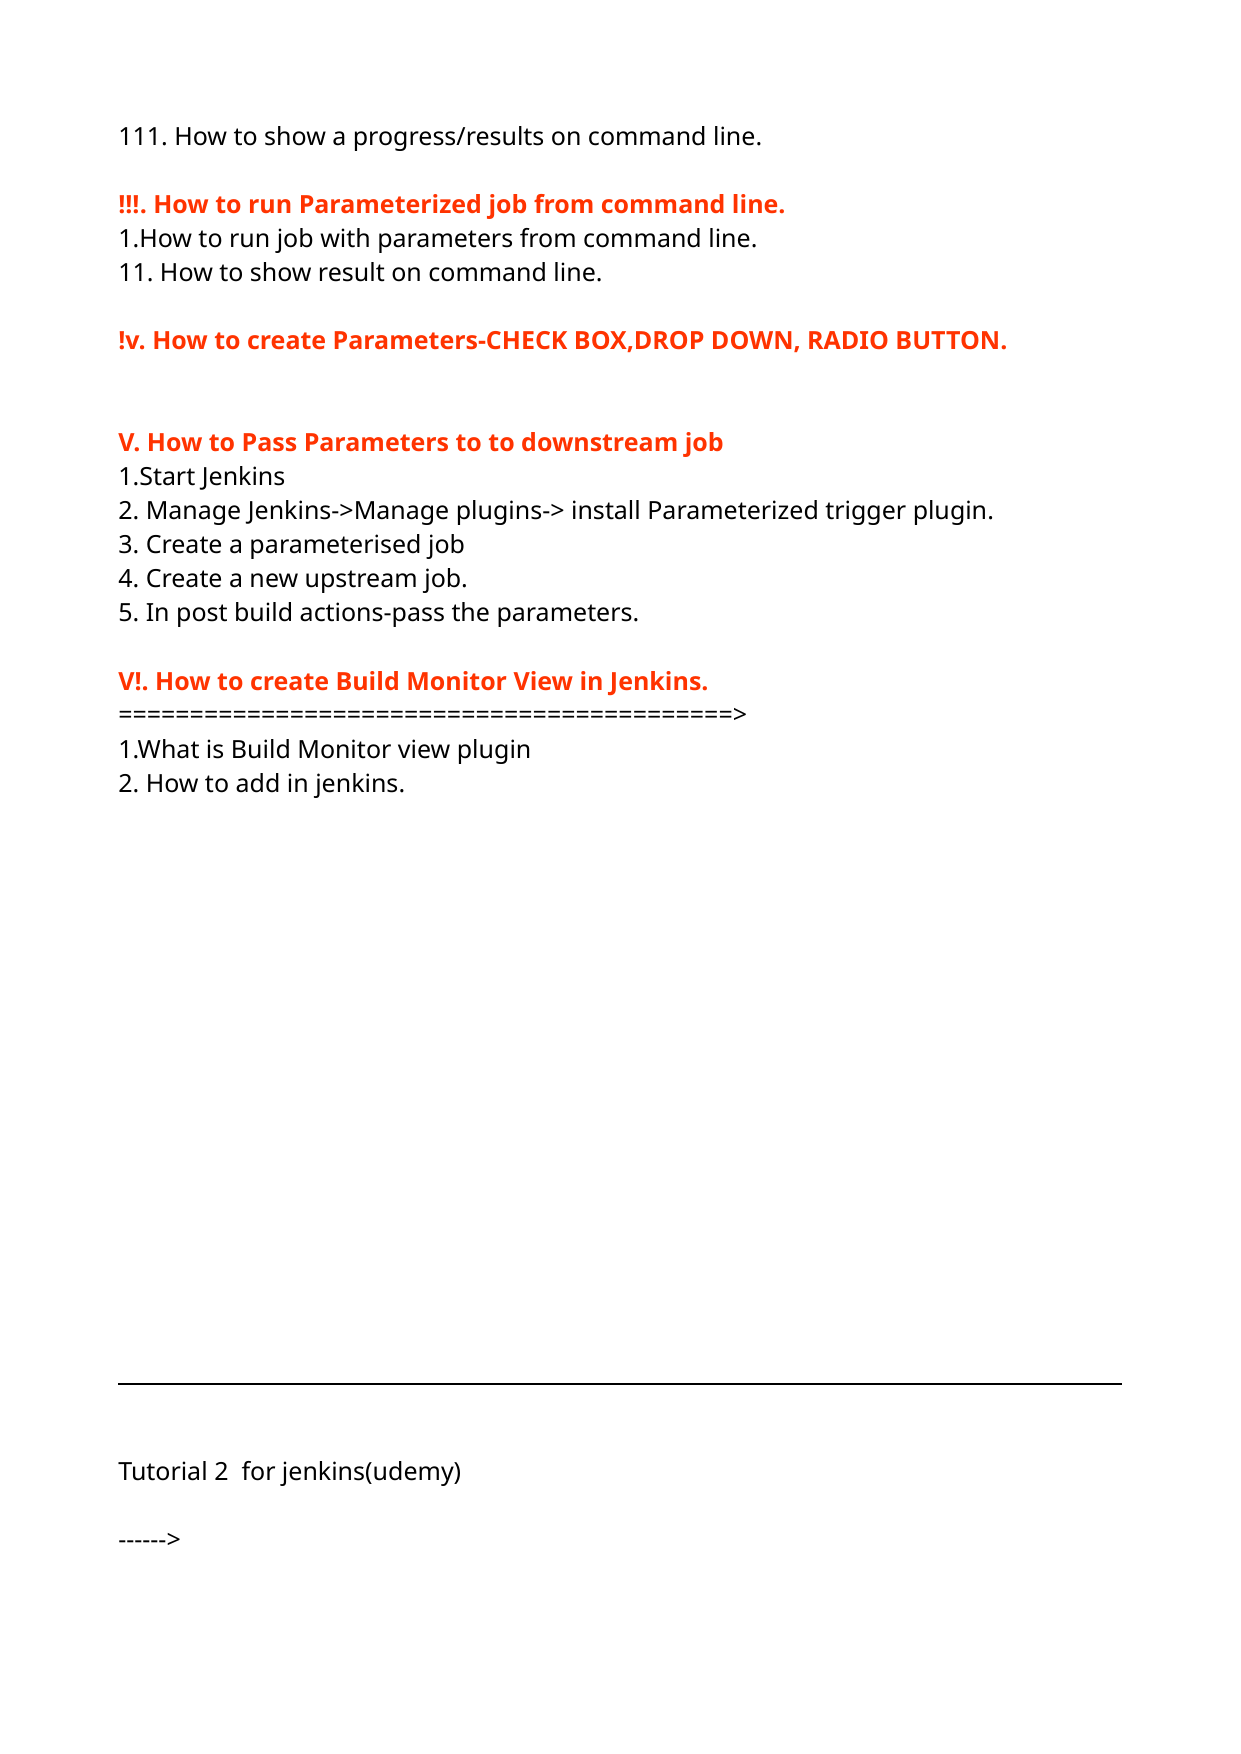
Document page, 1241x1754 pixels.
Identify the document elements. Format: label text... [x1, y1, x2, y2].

text Tutorial 2 for jenkins(udemy) [118, 1453, 1122, 1487]
text 2. How to add in jenkins. [118, 765, 1122, 799]
text 2. Manage Jenkins->Manage plugins-> install Parameterized trigger plugin. [118, 493, 1122, 527]
text 3. Create a parameterised job [118, 527, 1122, 561]
text 4. Create a new upstream job. [118, 561, 1122, 595]
text 5. In post build actions-pass the parameters. [118, 595, 1122, 629]
text V!. How to create Build Monitor View in Jenkins. [118, 663, 1122, 697]
text 1.Start Jenkins [118, 459, 1122, 493]
text 111. How to show a progress/results on command line. [118, 118, 1122, 152]
text !v. How to create Parameters-CHECK BOX,DROP DOWN, RADIO BUTTON. [118, 322, 1122, 357]
text 11. How to show result on command line. [118, 254, 1122, 288]
text 1.What is Build Monitor view plugin [118, 731, 1122, 765]
text 1.How to run job with parameters from command line. [118, 220, 1122, 254]
text ===========================================> [118, 697, 1122, 731]
text ------> [118, 1521, 1122, 1555]
text !!!. How to run Parameterized job from command line. [118, 186, 1122, 220]
text V. How to Pass Parameters to to downstream job [118, 425, 1122, 459]
